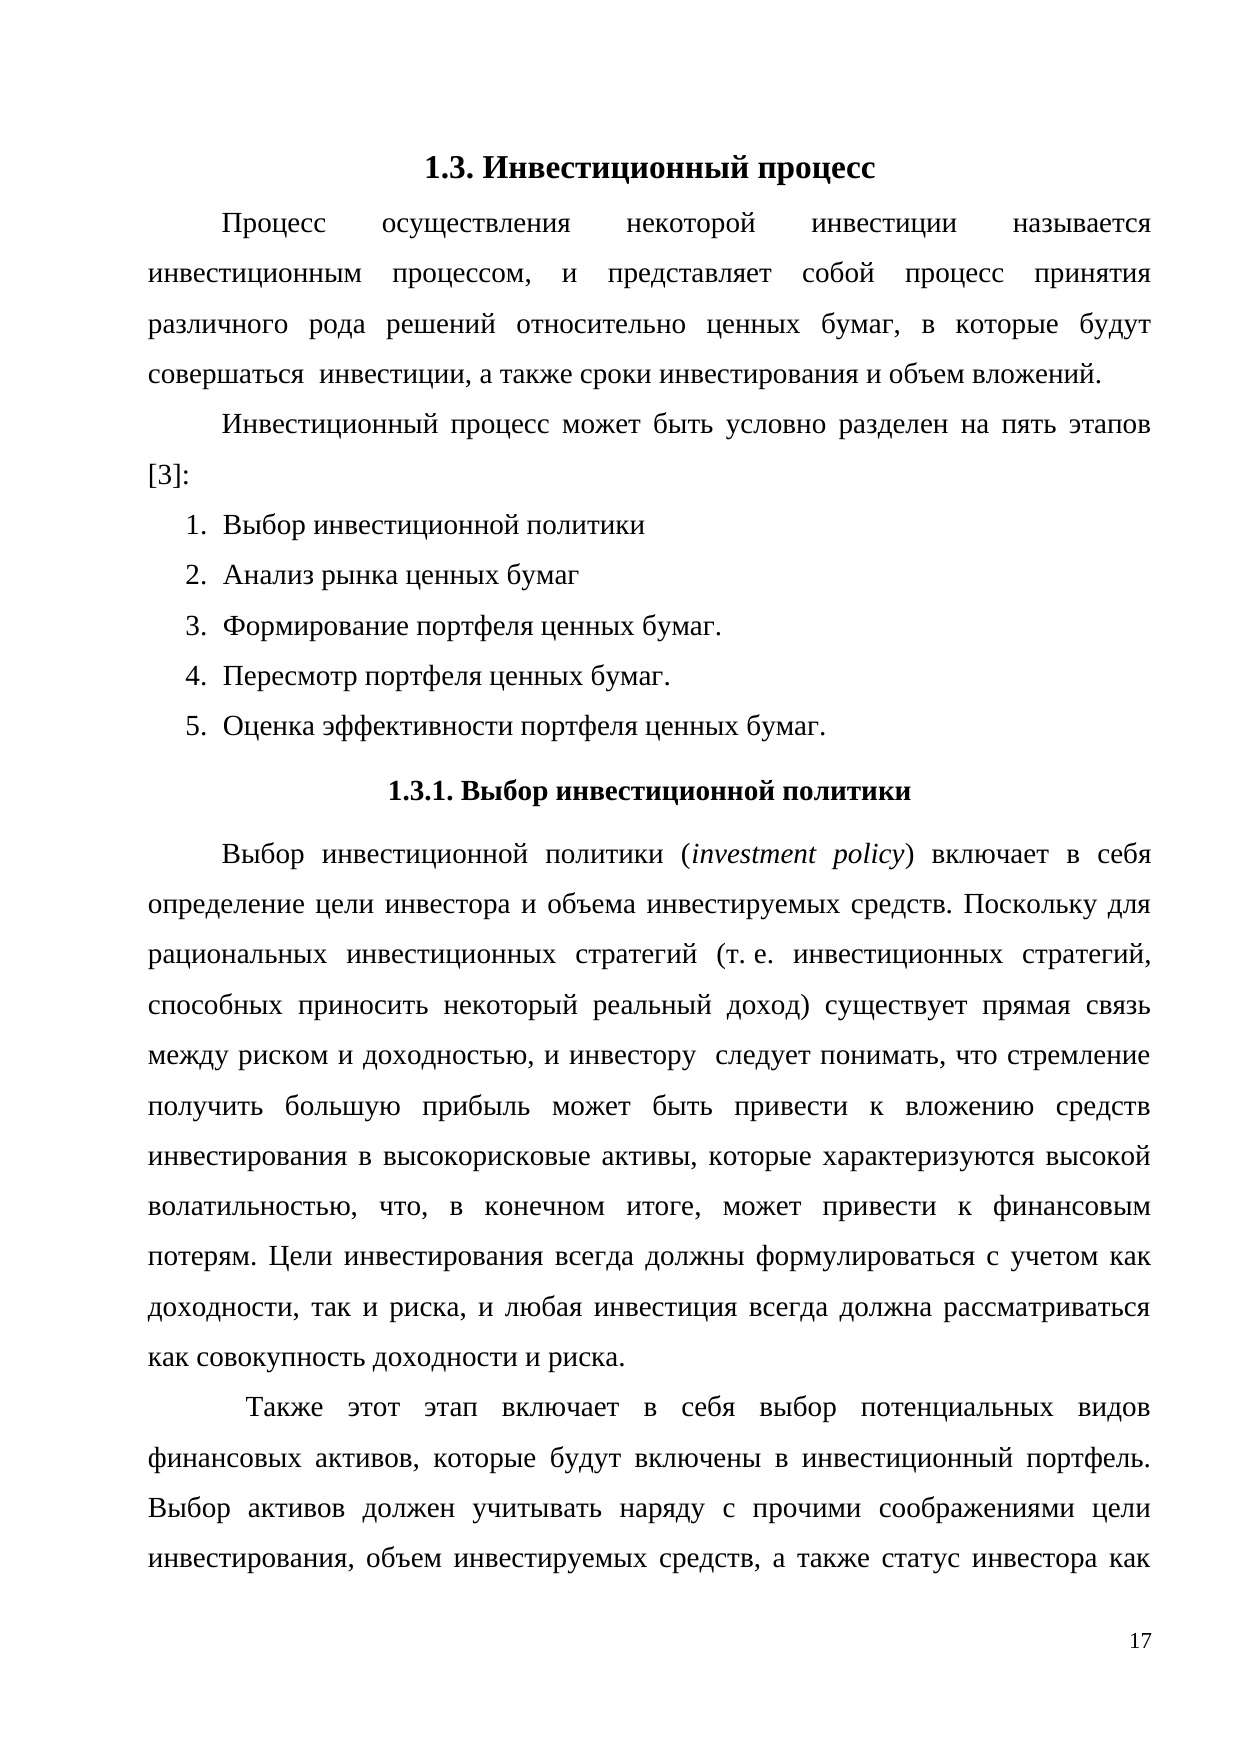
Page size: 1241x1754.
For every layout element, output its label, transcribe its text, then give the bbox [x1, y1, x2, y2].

subtitle 1.3. Инвестиционный процесс [148, 148, 1152, 186]
subtitle 1.3.1. Выбор инвестиционной политики [148, 773, 1152, 807]
list Оценка эффективности портфеля ценных бумаг. [185, 708, 1152, 742]
text Также этот этап включает в себя выбор потенциальных видов финансовых активов, которые будут включены в инвестиционный портфель. Выбор активов должен учитывать наряду с прочими соображениями цели инвестирования, объем инвестируемых средств, а также статус инвестора как [148, 1389, 1152, 1574]
text Выбор инвестиционной политики (investment policy) включает в себя определение цели инвестора и объема инвестируемых средств. Поскольку для рациональных инвестиционных стратегий (т. е. инвестиционных стратегий, способных приносить некоторый реальный доход) существует прямая связь между риском и доходностью, и инвестору следует понимать, что стремление получить большую прибыль может быть привести к вложению средств инвестирования в высокорисковые активы, которые характеризуются высокой волатильностью, что, в конечном итоге, может привести к финансовым потерям. Цели инвестирования всегда должны формулироваться с учетом как доходности, так и риска, и любая инвестиция всегда должна рассматриваться как совокупность доходности и риска. [148, 836, 1152, 1373]
list Пересмотр портфеля ценных бумаг. [185, 658, 1152, 692]
text Инвестиционный процесс может быть условно разделен на пять этапов [3]: [148, 406, 1152, 490]
list Анализ рынка ценных бумаг [185, 557, 1152, 591]
text Процесс осуществления некоторой инвестиции называется инвестиционным процессом, и представляет собой процесс принятия различного рода решений относительно ценных бумаг, в которые будут совершаться инвестиции, а также сроки инвестирования и объем вложений. [148, 205, 1152, 390]
list Выбор инвестиционной политики [185, 507, 1152, 541]
list Формирование портфеля ценных бумаг. [185, 608, 1152, 641]
